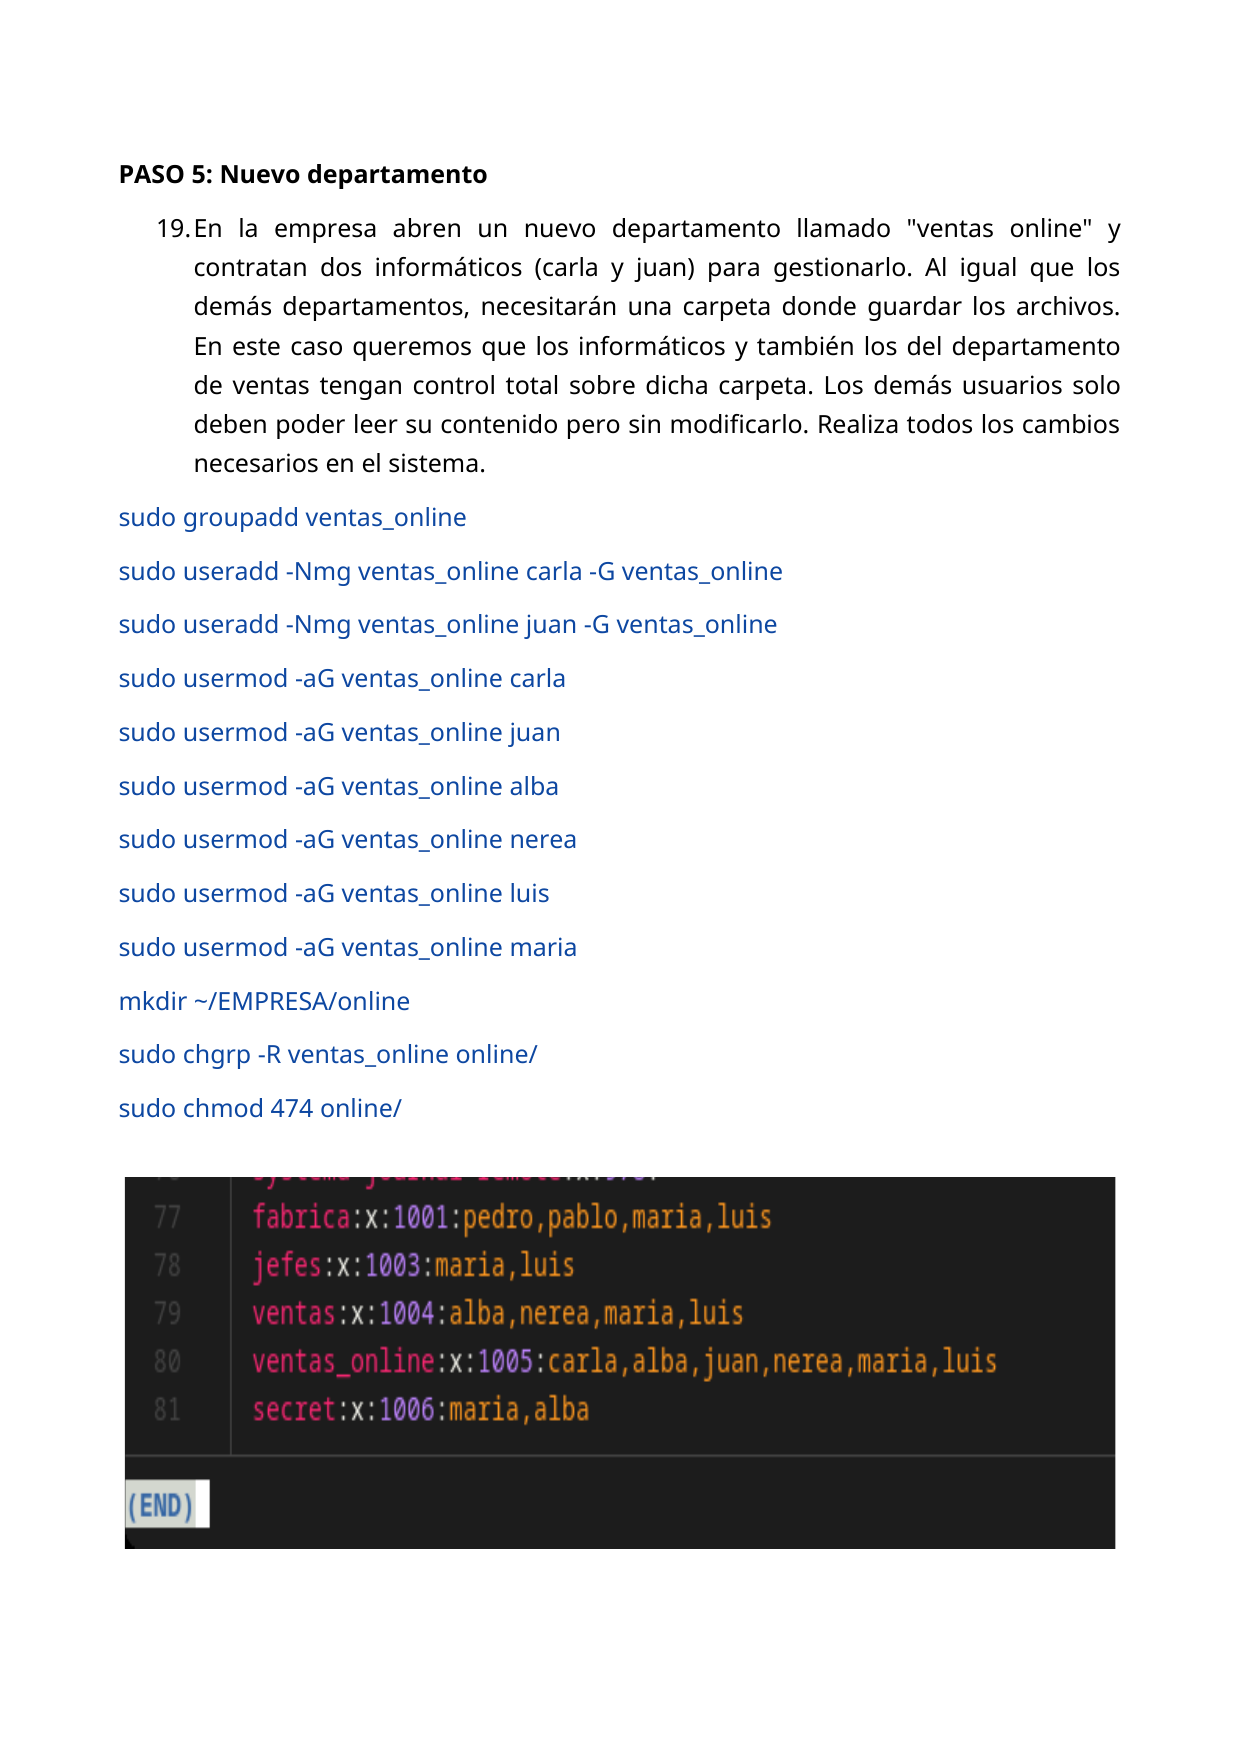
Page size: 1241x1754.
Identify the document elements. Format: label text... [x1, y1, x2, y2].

text sudo usermod -aG ventas_online alba [118, 768, 1122, 802]
text sudo useradd -Nmg ventas_online juan -G ventas_online [118, 607, 1122, 641]
text sudo useradd -Nmg ventas_online carla -G ventas_online [118, 553, 1122, 587]
text mkdir ~/EMPRESA/online [118, 983, 1122, 1017]
text sudo usermod -aG ventas_online maria [118, 929, 1122, 963]
list En la empresa abren un nuevo departamento llamado "ventas online" y contratan dos informáticos (carla y juan) para gestionarlo. Al igual que los demás departamentos, necesitarán una carpeta donde guardar los archivos. En este caso queremos que los informáticos y también los del departamento de ventas tengan control total sobre dicha carpeta. Los demás usuarios solo deben poder leer su contenido pero sin modificarlo. Realiza todos los cambios necesarios en el sistema. [156, 211, 1122, 480]
picture [124, 1177, 1116, 1549]
text PASO 5: Nuevo departamento [118, 157, 1122, 191]
text sudo usermod -aG ventas_online carla [118, 661, 1122, 695]
text sudo chgrp -R ventas_online online/ [118, 1037, 1122, 1071]
text sudo chmod 474 online/ [118, 1091, 1122, 1125]
text sudo usermod -aG ventas_online luis [118, 876, 1122, 910]
text sudo usermod -aG ventas_online juan [118, 714, 1122, 748]
text sudo usermod -aG ventas_online nerea [118, 822, 1122, 856]
text sudo groupadd ventas_online [118, 499, 1122, 533]
